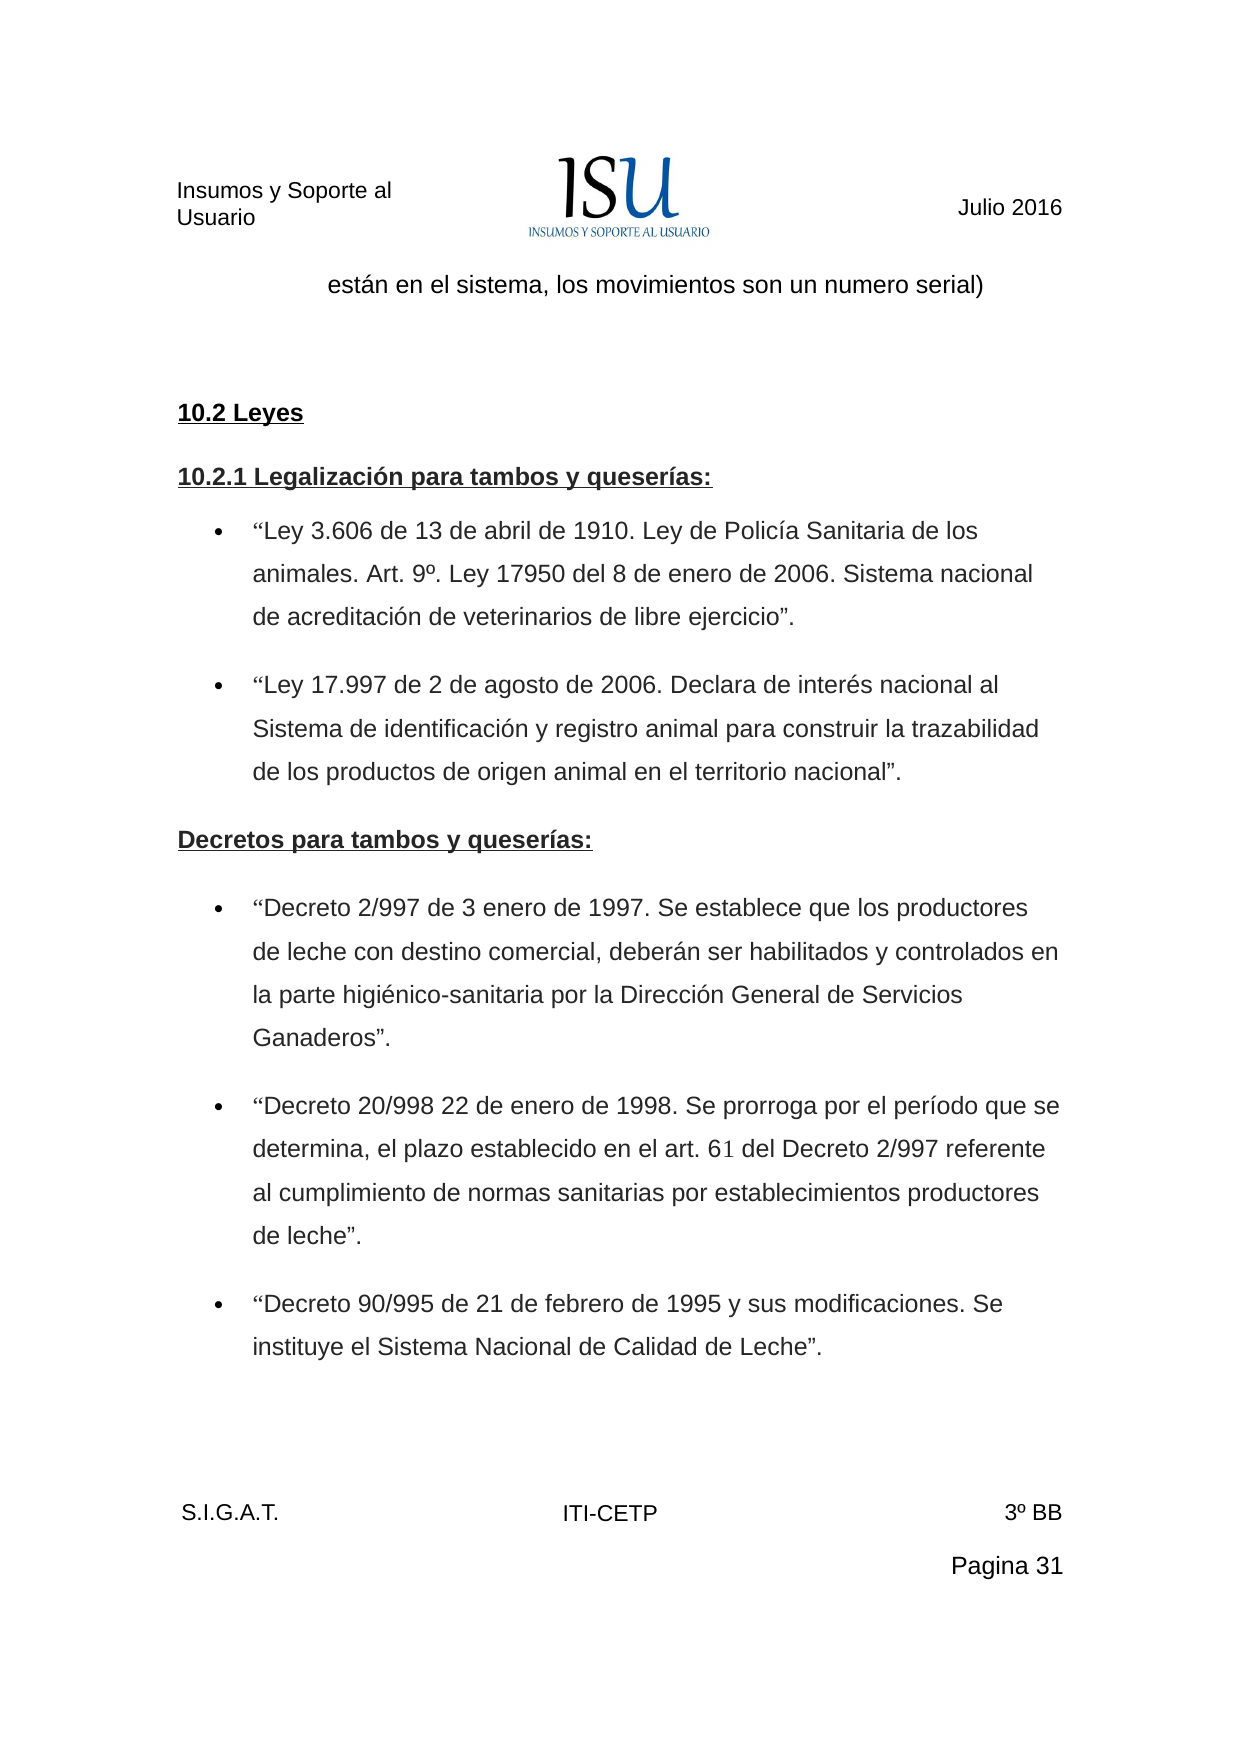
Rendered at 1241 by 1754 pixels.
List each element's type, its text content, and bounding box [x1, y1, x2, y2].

list están en el sistema, los movimientos son un numero serial) [290, 270, 1063, 299]
text Decretos para tambos y queserías: [177, 825, 1063, 854]
text 10.2.1 Legalización para tambos y queserías: [177, 462, 1063, 491]
list “Ley 3.606 de 13 de abril de 1910. Ley de Policía Sanitaria de los animales. Art. 9º. Ley 17950 del 8 de enero de 2006. Sistema nacional de acreditación de veterinarios de libre ejercicio”. [215, 516, 1063, 631]
text 10.2 Leyes [177, 398, 1063, 427]
list “Decreto 90/995 de 21 de febrero de 1995 y sus modificaciones. Se instituye el Sistema Nacional de Calidad de Leche”. [215, 1289, 1063, 1361]
list “Decreto 20/998 22 de enero de 1998. Se prorroga por el período que se determina, el plazo establecido en el art. 6 del Decreto 2/997 referente al cumplimiento de normas sanitarias por establecimientos productores de leche”. [215, 1091, 1063, 1249]
list “Decreto 2/997 de 3 enero de 1997. Se establece que los productores de leche con destino comercial, deberán ser habilitados y controlados en la parte higiénico-sanitaria por la Dirección General de Servicios Ganaderos”. [215, 893, 1063, 1052]
list “Ley 17.997 de 2 de agosto de 2006. Declara de interés nacional al Sistema de identificación y registro animal para construir la trazabilidad de los productos de origen animal en el territorio nacional”. [215, 670, 1063, 785]
picture [517, 138, 723, 252]
